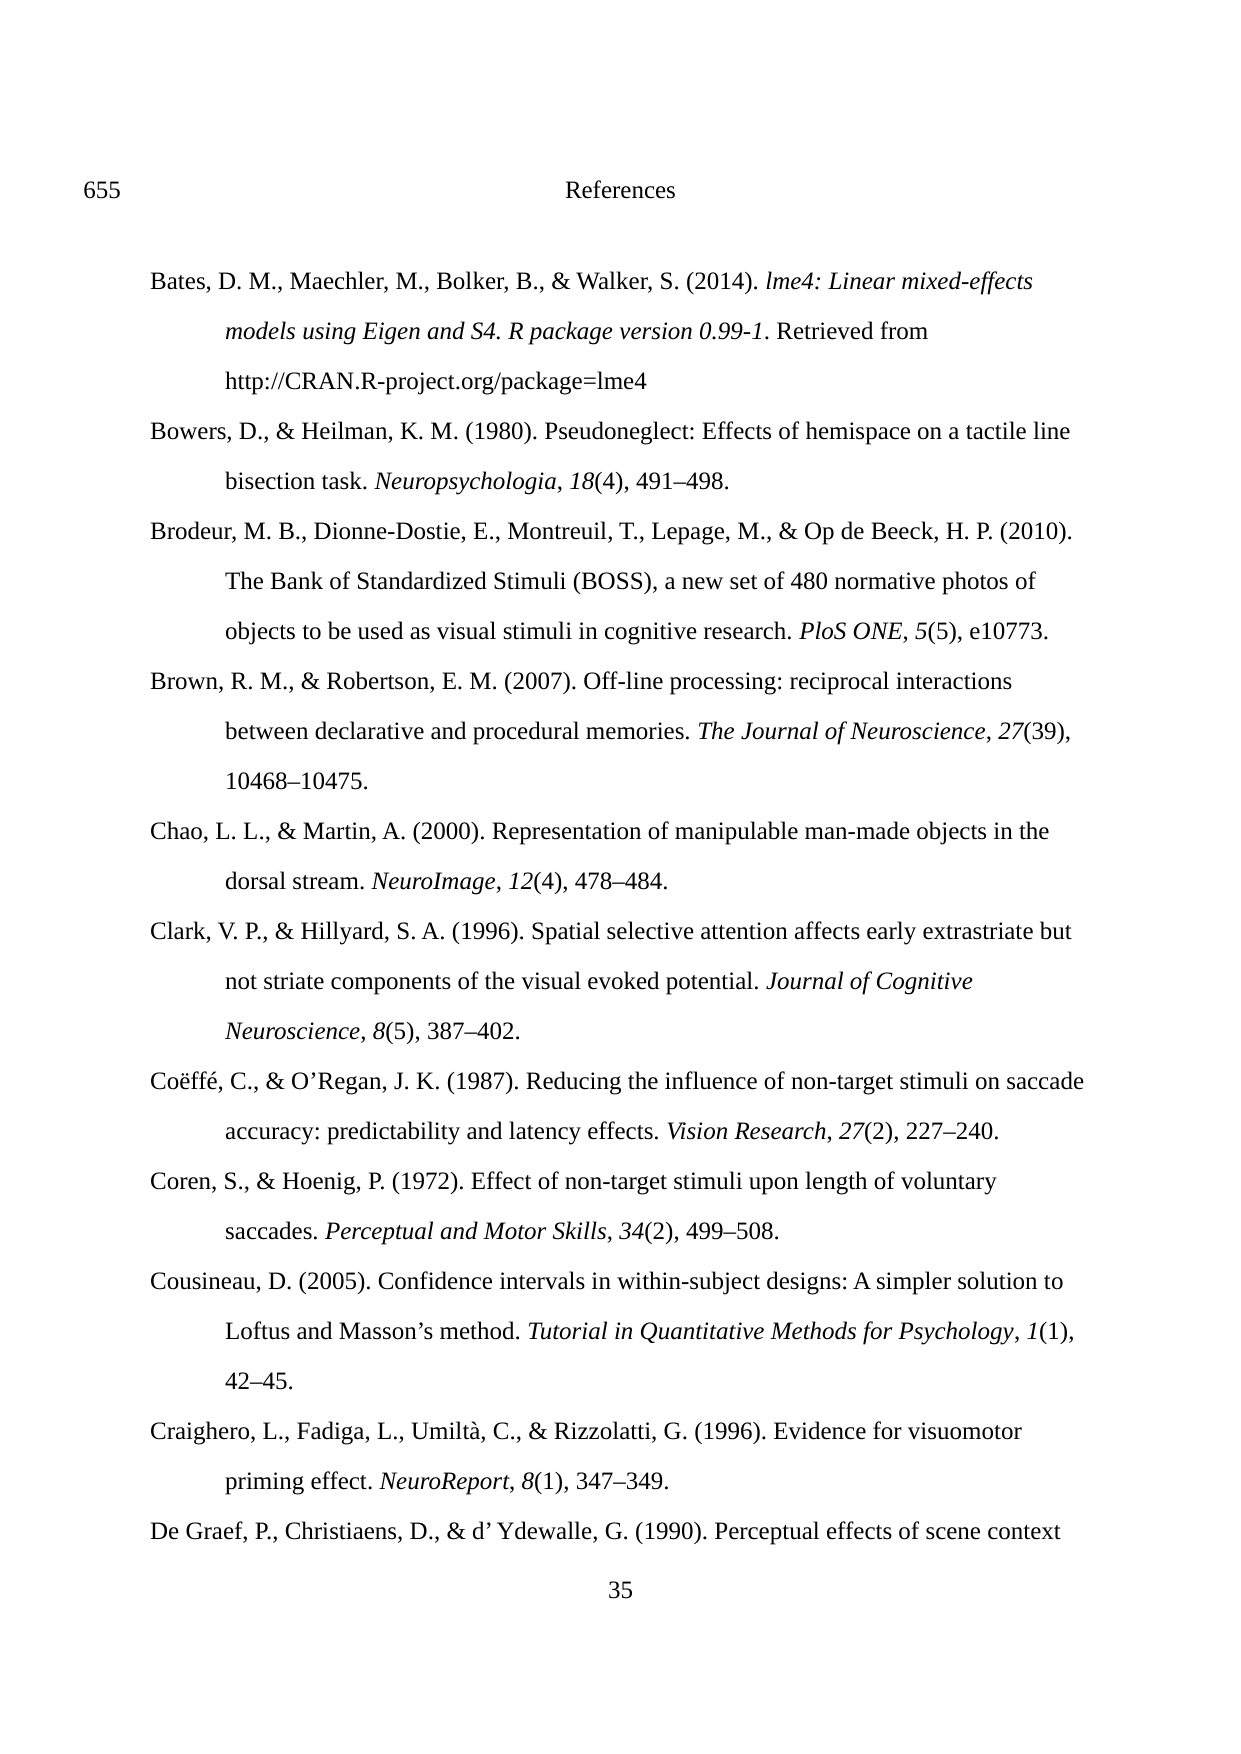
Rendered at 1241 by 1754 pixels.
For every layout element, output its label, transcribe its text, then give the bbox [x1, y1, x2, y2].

text Cousineau, D. (2005). Confidence intervals in within-subject designs: A simpler solution to Loftus and Masson’s method. Tutorial in Quantitative Methods for Psychology, 1(1), 42–45. [150, 1245, 1091, 1395]
text Bowers, D., & Heilman, K. M. (1980). Pseudoneglect: Effects of hemispace on a tactile line bisection task. Neuropsychologia, 18(4), 491–498. [150, 395, 1091, 495]
text Coëffé, C., & O’Regan, J. K. (1987). Reducing the influence of non-target stimuli on saccade accuracy: predictability and latency effects. Vision Research, 27(2), 227–240. [150, 1045, 1091, 1145]
text Chao, L. L., & Martin, A. (2000). Representation of manipulable man-made objects in the dorsal stream. NeuroImage, 12(4), 478–484. [150, 795, 1091, 895]
text Brodeur, M. B., Dionne-Dostie, E., Montreuil, T., Lepage, M., & Op de Beeck, H. P. (2010). The Bank of Standardized Stimuli (BOSS), a new set of 480 normative photos of objects to be used as visual stimuli in cognitive research. PloS ONE, 5(5), e10773. [150, 495, 1091, 645]
subtitle References [150, 175, 1091, 204]
text Brown, R. M., & Robertson, E. M. (2007). Off-line processing: reciprocal interactions between declarative and procedural memories. The Journal of Neuroscience, 27(39), 10468–10475. [150, 645, 1091, 795]
text Clark, V. P., & Hillyard, S. A. (1996). Spatial selective attention affects early extrastriate but not striate components of the visual evoked potential. Journal of Cognitive Neuroscience, 8(5), 387–402. [150, 895, 1091, 1045]
text Bates, D. M., Maechler, M., Bolker, B., & Walker, S. (2014). lme4: Linear mixed-effects models using Eigen and S4. R package version 0.99-1. Retrieved from http://CRAN.R-project.org/package=lme4 [150, 245, 1091, 395]
text Coren, S., & Hoenig, P. (1972). Effect of non-target stimuli upon length of voluntary saccades. Perceptual and Motor Skills, 34(2), 499–508. [150, 1145, 1091, 1245]
text Craighero, L., Fadiga, L., Umiltà, C., & Rizzolatti, G. (1996). Evidence for visuomotor priming effect. NeuroReport, 8(1), 347–349. [150, 1395, 1091, 1495]
text De Graef, P., Christiaens, D., & d’ Ydewalle, G. (1990). Perceptual effects of scene context [150, 1495, 1091, 1545]
